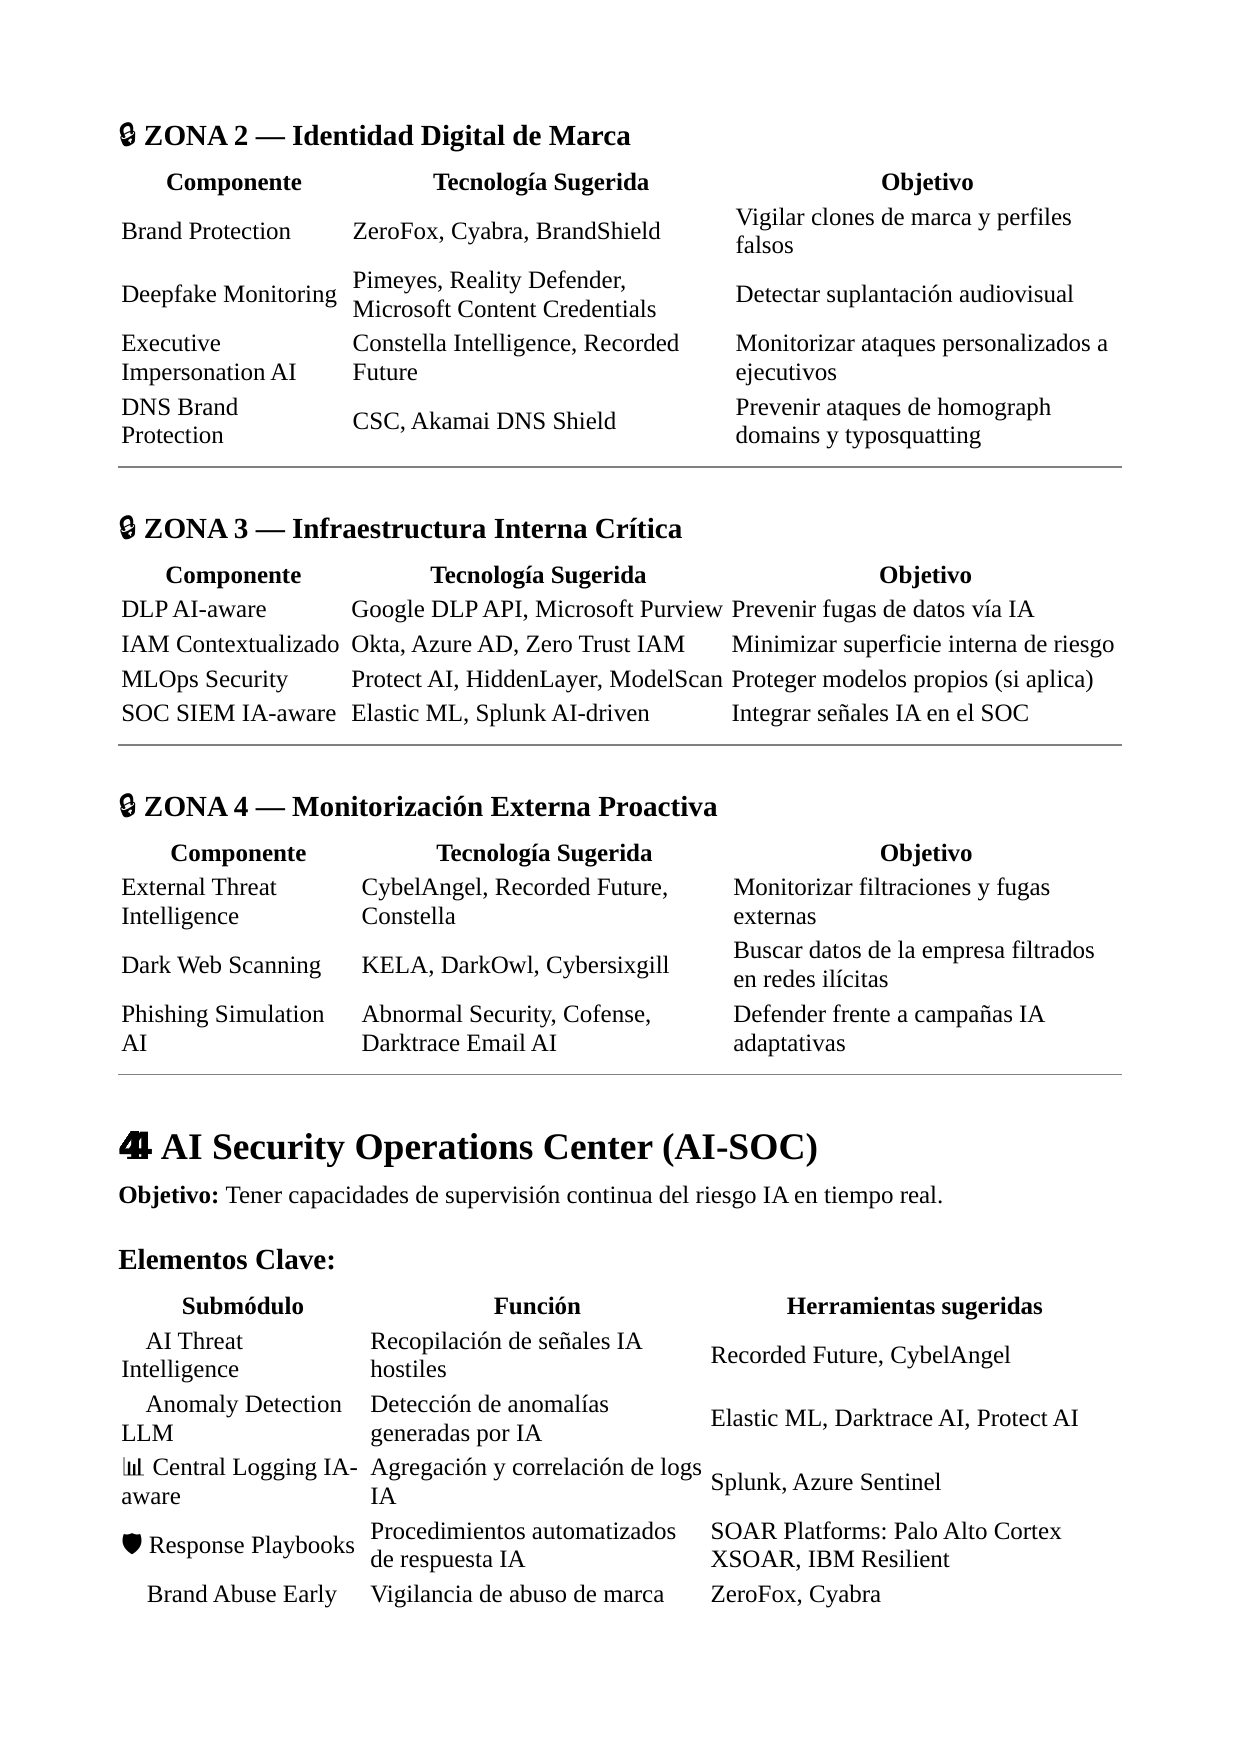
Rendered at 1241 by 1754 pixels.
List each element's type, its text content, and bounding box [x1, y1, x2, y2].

table_cell Prevenir ataques de homograph domains y typosquatting [733, 389, 1122, 452]
table_cell Monitorizar ataques personalizados a ejecutivos [733, 325, 1122, 389]
table_cell Prevenir fugas de datos vía IA [729, 592, 1122, 626]
table_header Componente [118, 835, 358, 869]
table_cell External Threat Intelligence [118, 869, 358, 933]
table_header Objetivo [733, 164, 1122, 199]
table_cell 🚩 Brand Abuse Early [118, 1576, 367, 1611]
table_cell IAM Contextualizado [118, 626, 348, 661]
table_header Submódulo [118, 1288, 367, 1323]
table_cell SOAR Platforms: Palo Alto Cortex XSOAR, IBM Resilient [708, 1513, 1122, 1576]
table_cell Elastic ML, Darktrace AI, Protect AI [708, 1386, 1122, 1449]
table_cell 🛡 Response Playbooks [118, 1513, 367, 1576]
table_header Componente [118, 164, 349, 199]
table_header Tecnología Sugerida [359, 835, 730, 869]
subtitle 🔒 ZONA 2 — Identidad Digital de Marca [118, 118, 1122, 152]
subtitle 🔒 ZONA 3 — Infraestructura Interna Crítica [118, 511, 1122, 544]
table_header Componente [118, 557, 348, 592]
table_cell CSC, Akamai DNS Shield [350, 389, 732, 452]
table_cell Minimizar superficie interna de riesgo [729, 626, 1122, 661]
table_cell Vigilar clones de marca y perfiles falsos [733, 199, 1122, 262]
table_cell Abnormal Security, Cofense, Darktrace Email AI [359, 996, 730, 1059]
table_cell Monitorizar filtraciones y fugas externas [730, 869, 1122, 933]
table_cell ZeroFox, Cyabra, BrandShield [350, 199, 732, 262]
table_header Objetivo [730, 835, 1122, 869]
table_cell Constella Intelligence, Recorded Future [350, 325, 732, 389]
subtitle 🔒 ZONA 4 — Monitorización Externa Proactiva [118, 789, 1122, 822]
table_header Herramientas sugeridas [708, 1288, 1122, 1323]
table_cell Elastic ML, Splunk AI-driven [348, 695, 728, 730]
table_cell Phishing Simulation AI [118, 996, 358, 1059]
subtitle Elementos Clave: [118, 1242, 1122, 1276]
table_cell Google DLP API, Microsoft Purview [348, 592, 728, 626]
table_cell CybelAngel, Recorded Future, Constella [359, 869, 730, 933]
table_header Función [367, 1288, 707, 1323]
table_cell Executive Impersonation AI [118, 325, 349, 389]
table_cell Procedimientos automatizados de respuesta IA [367, 1513, 707, 1576]
table_cell SOC SIEM IA-aware [118, 695, 348, 730]
text Objetivo: Tener capacidades de supervisión continua del riesgo IA en tiempo real. [118, 1180, 1122, 1209]
table_cell MLOps Security [118, 661, 348, 695]
table_cell Detectar suplantación audiovisual [733, 262, 1122, 325]
table_cell Buscar datos de la empresa filtrados en redes ilícitas [730, 933, 1122, 996]
table_cell Splunk, Azure Sentinel [708, 1450, 1122, 1513]
table_cell Protect AI, HiddenLayer, ModelScan [348, 661, 728, 695]
table_cell DNS Brand Protection [118, 389, 349, 452]
table_cell KELA, DarkOwl, Cybersixgill [359, 933, 730, 996]
table_cell Vigilancia de abuso de marca [367, 1576, 707, 1611]
table_cell DLP AI-aware [118, 592, 348, 626]
table_cell 🧠 AI Threat Intelligence [118, 1323, 367, 1386]
table_cell Recopilación de señales IA hostiles [367, 1323, 707, 1386]
table_cell Deepfake Monitoring [118, 262, 349, 325]
table_cell Dark Web Scanning [118, 933, 358, 996]
table_cell Recorded Future, CybelAngel [708, 1323, 1122, 1386]
table_cell Proteger modelos propios (si aplica) [729, 661, 1122, 695]
table_cell Defender frente a campañas IA adaptativas [730, 996, 1122, 1059]
table_cell Integrar señales IA en el SOC [729, 695, 1122, 730]
table_cell 🔬 Anomaly Detection LLM [118, 1386, 367, 1449]
table_cell Pimeyes, Reality Defender, Microsoft Content Credentials [350, 262, 732, 325]
table_header Objetivo [729, 557, 1122, 592]
table_cell 📊 Central Logging IA-aware [118, 1450, 367, 1513]
table_header Tecnología Sugerida [350, 164, 732, 199]
table_cell Detección de anomalías generadas por IA [367, 1386, 707, 1449]
table_cell Agregación y correlación de logs IA [367, 1450, 707, 1513]
table_cell Brand Protection [118, 199, 349, 262]
table_header Tecnología Sugerida [348, 557, 728, 592]
table_cell Okta, Azure AD, Zero Trust IAM [348, 626, 728, 661]
subtitle 🔷 4️⃣ AI Security Operations Center (AI-SOC) [118, 1124, 1122, 1168]
table_cell ZeroFox, Cyabra [708, 1576, 1122, 1611]
